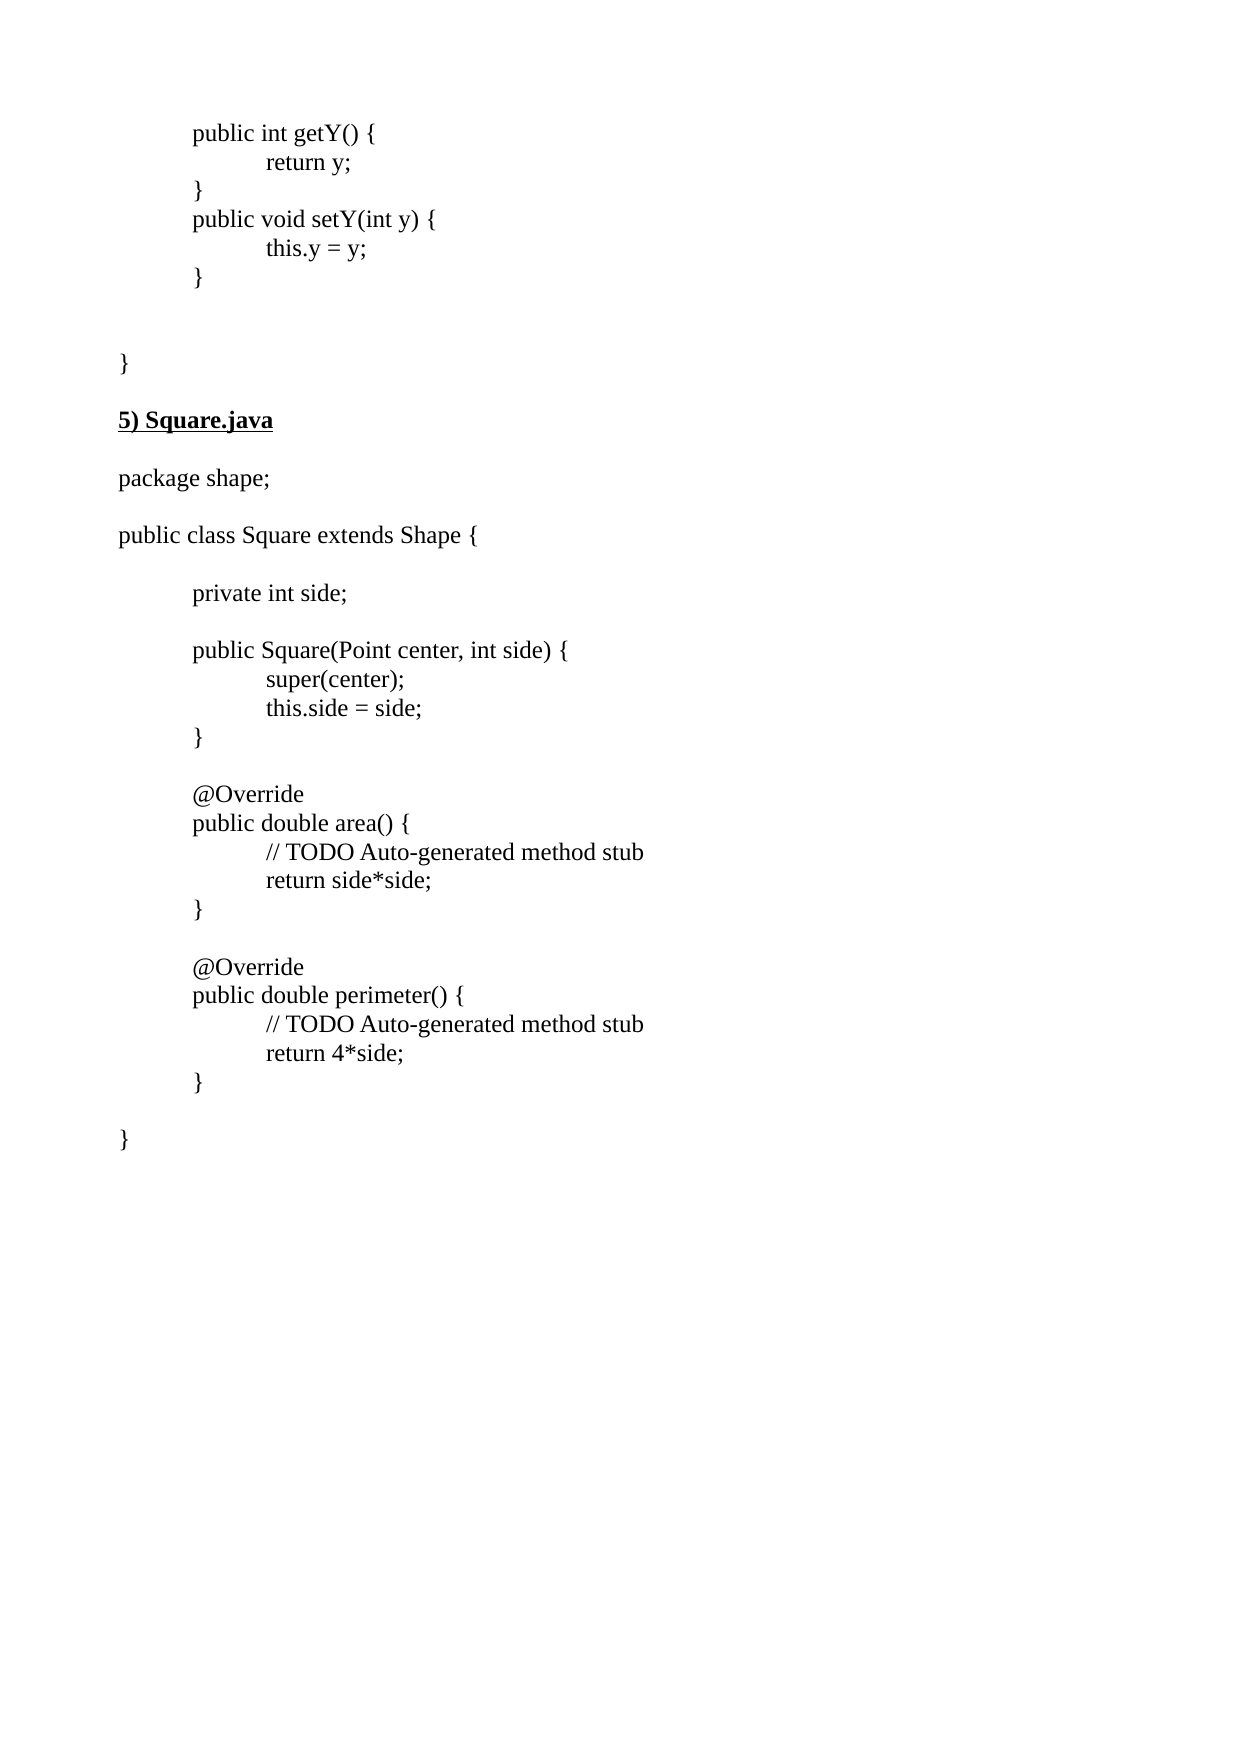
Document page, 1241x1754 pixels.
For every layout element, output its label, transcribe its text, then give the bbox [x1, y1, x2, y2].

text return 4*side; [118, 1038, 1122, 1067]
text // TODO Auto-generated method stub [118, 1009, 1122, 1038]
text @Override [118, 779, 1122, 808]
text public void setY(int y) { [118, 204, 1122, 233]
text @Override [118, 952, 1122, 981]
text } [118, 176, 1122, 204]
text public int getY() { [118, 118, 1122, 147]
text } [118, 1067, 1122, 1096]
text public double area() { [118, 808, 1122, 837]
text } [118, 1124, 1122, 1153]
text } [118, 722, 1122, 751]
text package shape; [118, 463, 1122, 492]
text 5) Square.java [118, 406, 1122, 434]
text this.y = y; [118, 233, 1122, 262]
text this.side = side; [118, 693, 1122, 722]
text public Square(Point center, int side) { [118, 636, 1122, 664]
text private int side; [118, 578, 1122, 607]
text } [118, 262, 1122, 291]
text return y; [118, 147, 1122, 176]
text } [118, 894, 1122, 923]
text // TODO Auto-generated method stub [118, 837, 1122, 866]
text public double perimeter() { [118, 981, 1122, 1009]
text super(center); [118, 664, 1122, 693]
text public class Square extends Shape { [118, 521, 1122, 549]
text return side*side; [118, 866, 1122, 894]
text } [118, 348, 1122, 377]
